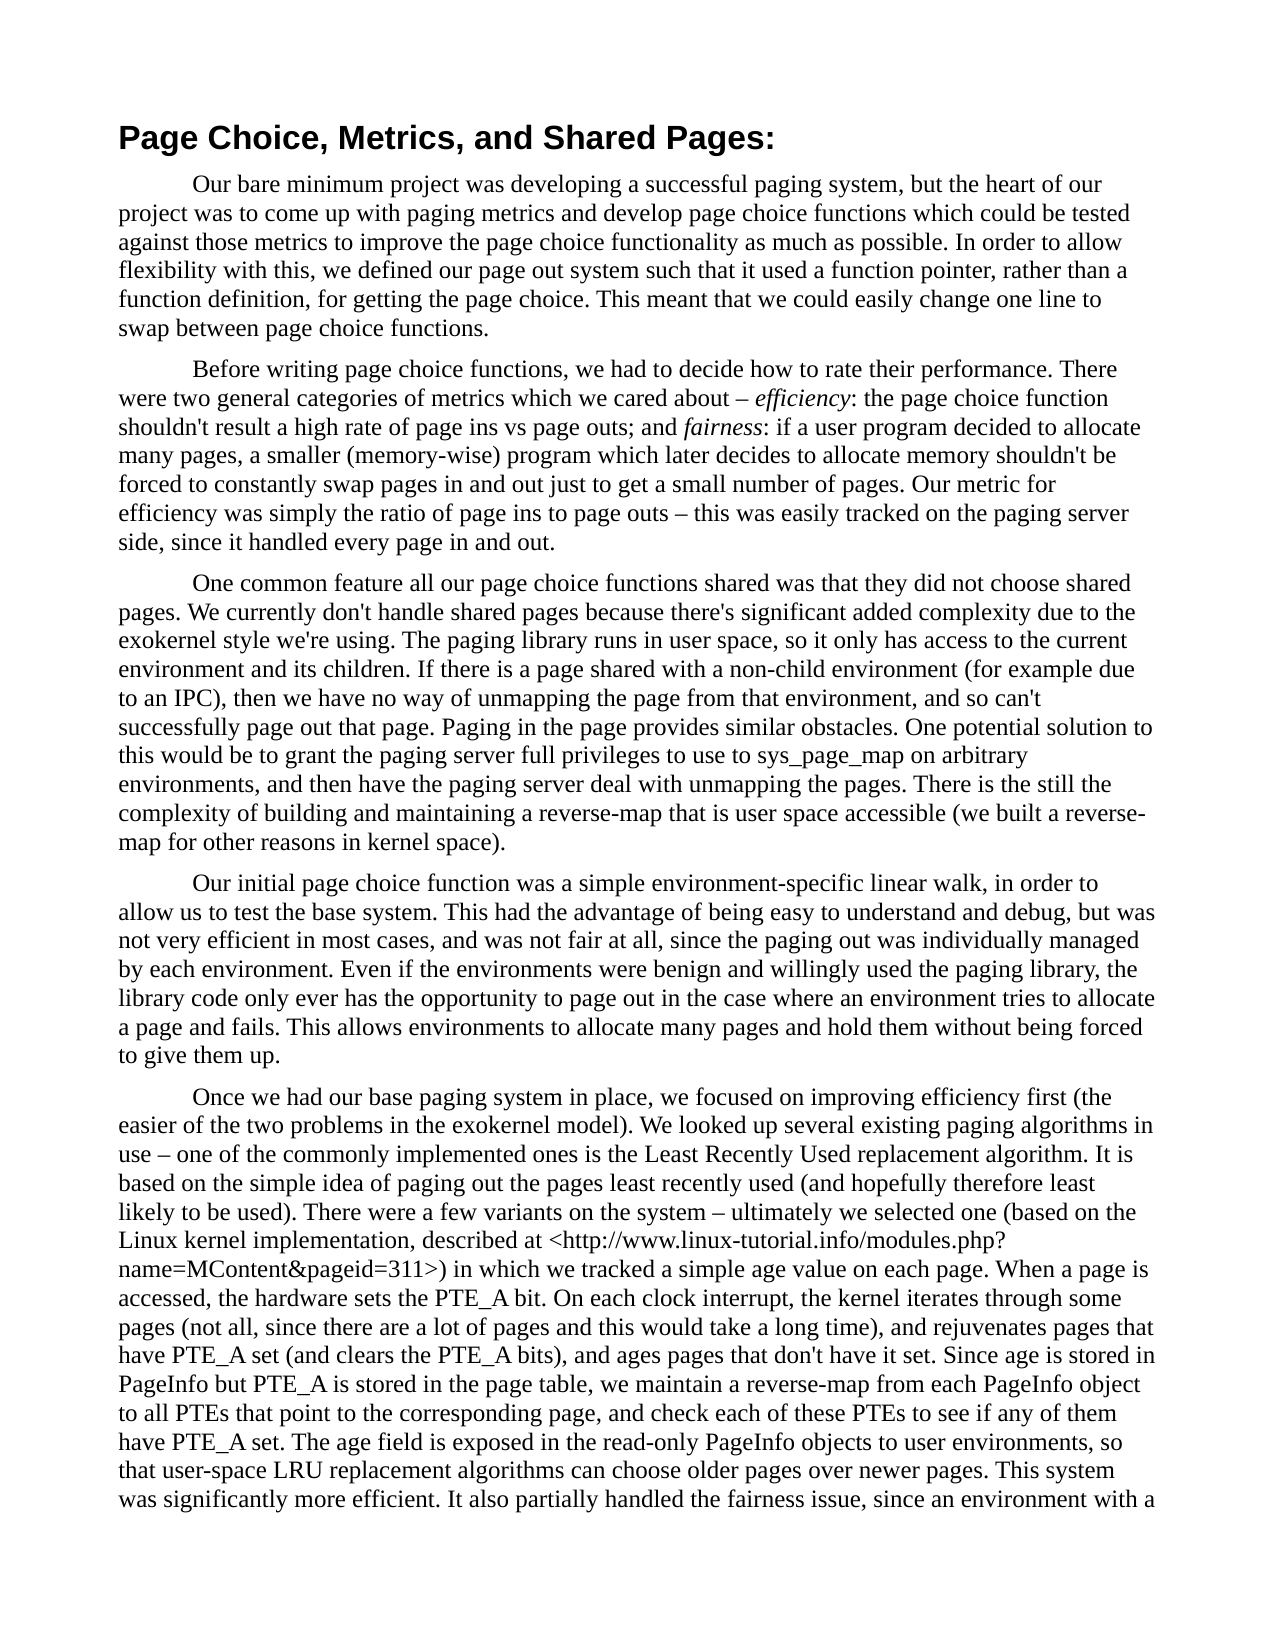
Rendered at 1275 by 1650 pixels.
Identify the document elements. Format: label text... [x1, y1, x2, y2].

text One common feature all our page choice functions shared was that they did not choose shared pages. We currently don't handle shared pages because there's significant added complexity due to the exokernel style we're using. The paging library runs in user space, so it only has access to the current environment and its children. If there is a page shared with a non-child environment (for example due to an IPC), then we have no way of unmapping the page from that environment, and so can't successfully page out that page. Paging in the page provides similar obstacles. One potential solution to this would be to grant the paging server full privileges to use to sys_page_map on arbitrary environments, and then have the paging server deal with unmapping the pages. There is the still the complexity of building and maintaining a reverse-map that is user space accessible (we built a reverse-map for other reasons in kernel space). [118, 568, 1157, 856]
text Our bare minimum project was developing a successful paging system, but the heart of our project was to come up with paging metrics and develop page choice functions which could be tested against those metrics to improve the page choice functionality as much as possible. In order to allow flexibility with this, we defined our page out system such that it used a function pointer, rather than a function definition, for getting the page choice. This meant that we could easily change one line to swap between page choice functions. [118, 169, 1157, 342]
text Our initial page choice function was a simple environment-specific linear walk, in order to allow us to test the base system. This had the advantage of being easy to understand and debug, but was not very efficient in most cases, and was not fair at all, since the paging out was individually managed by each environment. Even if the environments were benign and willingly used the paging library, the library code only ever has the opportunity to page out in the case where an environment tries to allocate a page and fails. This allows environments to allocate many pages and hold them without being forced to give them up. [118, 868, 1157, 1069]
text Once we had our base paging system in place, we focused on improving efficiency first (the easier of the two problems in the exokernel model). We looked up several existing paging algorithms in use – one of the commonly implemented ones is the Least Recently Used replacement algorithm. It is based on the simple idea of paging out the pages least recently used (and hopefully therefore least likely to be used). There were a few variants on the system – ultimately we selected one (based on the Linux kernel implementation, described at <http://www.linux-tutorial.info/modules.php?name=MContent&pageid=311>) in which we tracked a simple age value on each page. When a page is accessed, the hardware sets the PTE_A bit. On each clock interrupt, the kernel iterates through some pages (not all, since there are a lot of pages and this would take a long time), and rejuvenates pages that have PTE_A set (and clears the PTE_A bits), and ages pages that don't have it set. Since age is stored in PageInfo but PTE_A is stored in the page table, we maintain a reverse-map from each PageInfo object to all PTEs that point to the corresponding page, and check each of these PTEs to see if any of them have PTE_A set. The age field is exposed in the read-only PageInfo objects to user environments, so that user-space LRU replacement algorithms can choose older pages over newer pages. This system was significantly more efficient. It also partially handled the fairness issue, since an environment with a [118, 1082, 1157, 1513]
text Before writing page choice functions, we had to decide how to rate their performance. There were two general categories of metrics which we cared about – efficiency: the page choice function shouldn't result a high rate of page ins vs page outs; and fairness: if a user program decided to allocate many pages, a smaller (memory-wise) program which later decides to allocate memory shouldn't be forced to constantly swap pages in and out just to get a small number of pages. Our metric for efficiency was simply the ratio of page ins to page outs – this was easily tracked on the paging server side, since it handled every page in and out. [118, 354, 1157, 556]
subtitle Page Choice, Metrics, and Shared Pages: [118, 118, 1157, 157]
